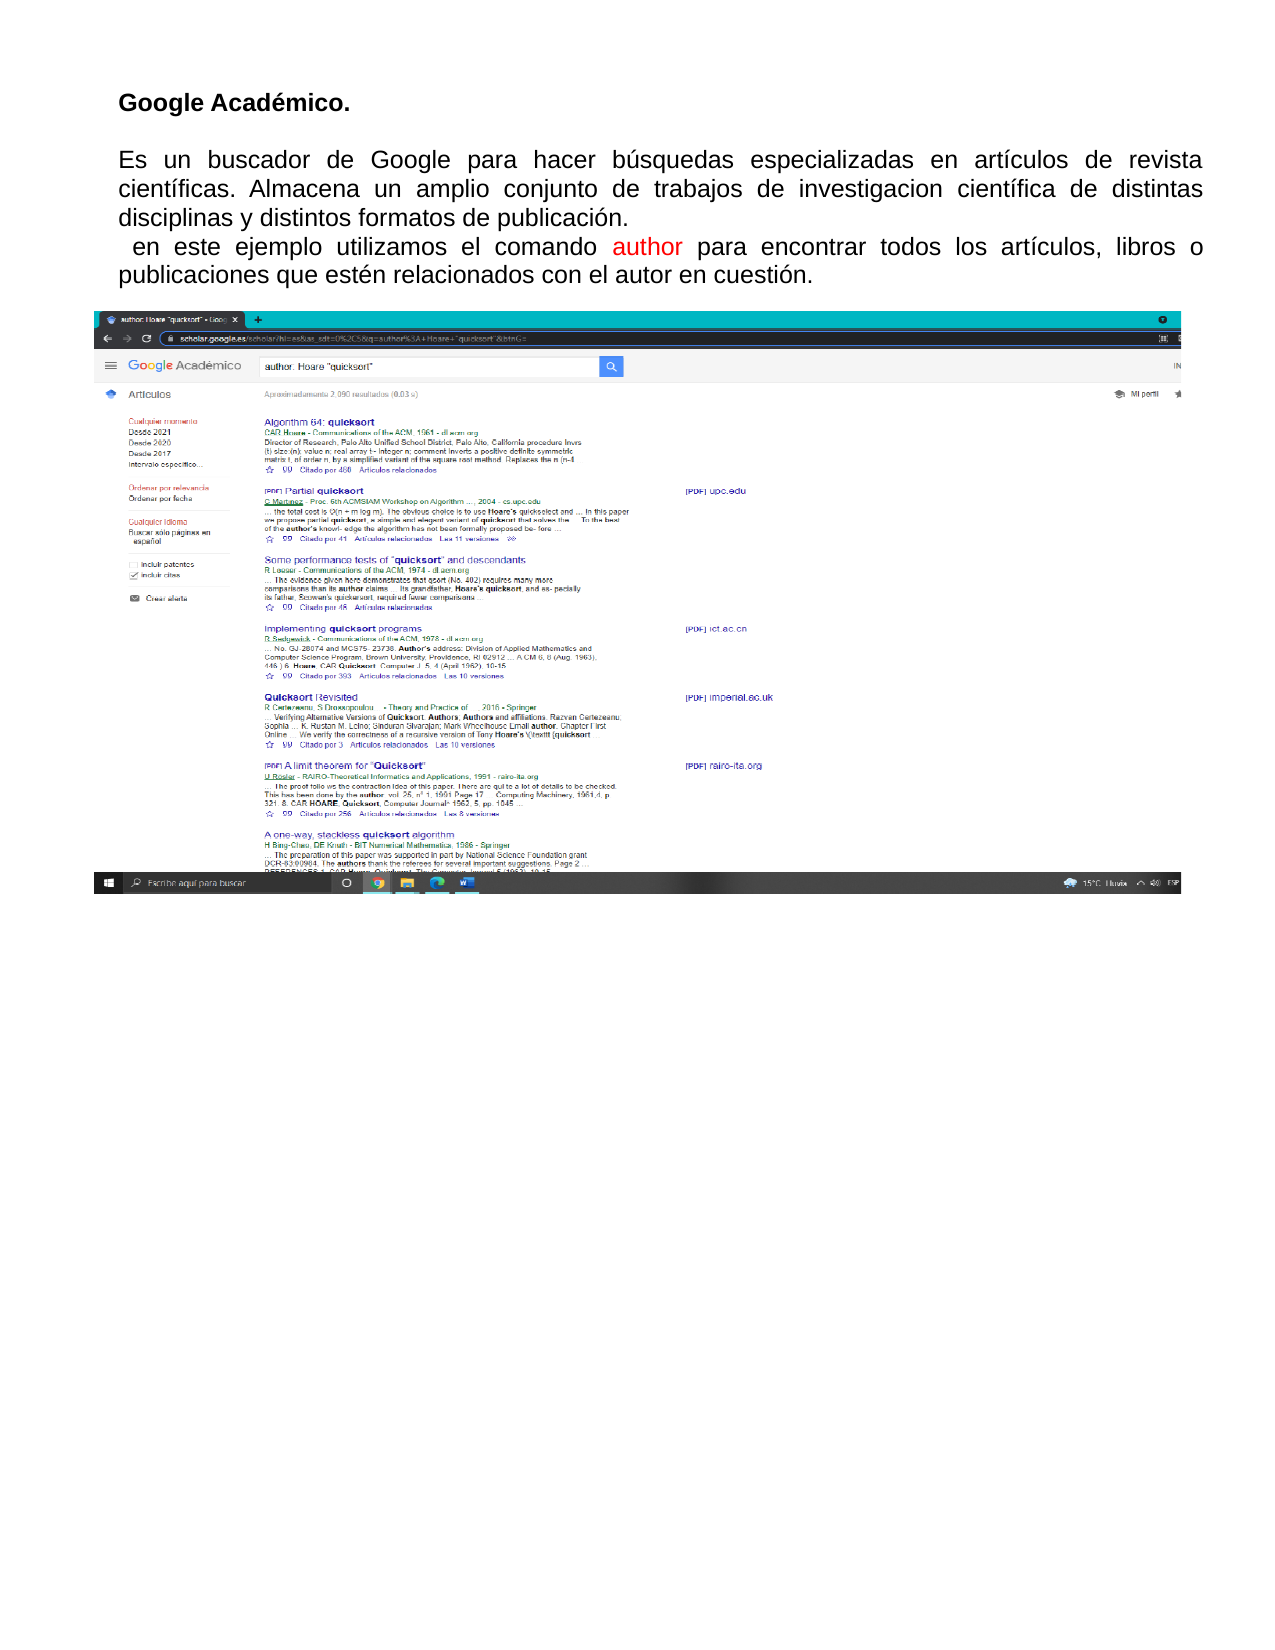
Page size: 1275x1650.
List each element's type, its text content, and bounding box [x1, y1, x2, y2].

text Google Académico. [118, 88, 1205, 117]
text Es un buscador de Google para hacer búsquedas especializadas en artículos de revista científicas. Almacena un amplio conjunto de trabajos de investigacion científica de distintas disciplinas y distintos formatos de publicación. [118, 145, 1205, 232]
text en este ejemplo utilizamos el comando author para encontrar todos los artículos, libros o publicaciones que estén relacionados con el autor en cuestión. [118, 232, 1205, 289]
